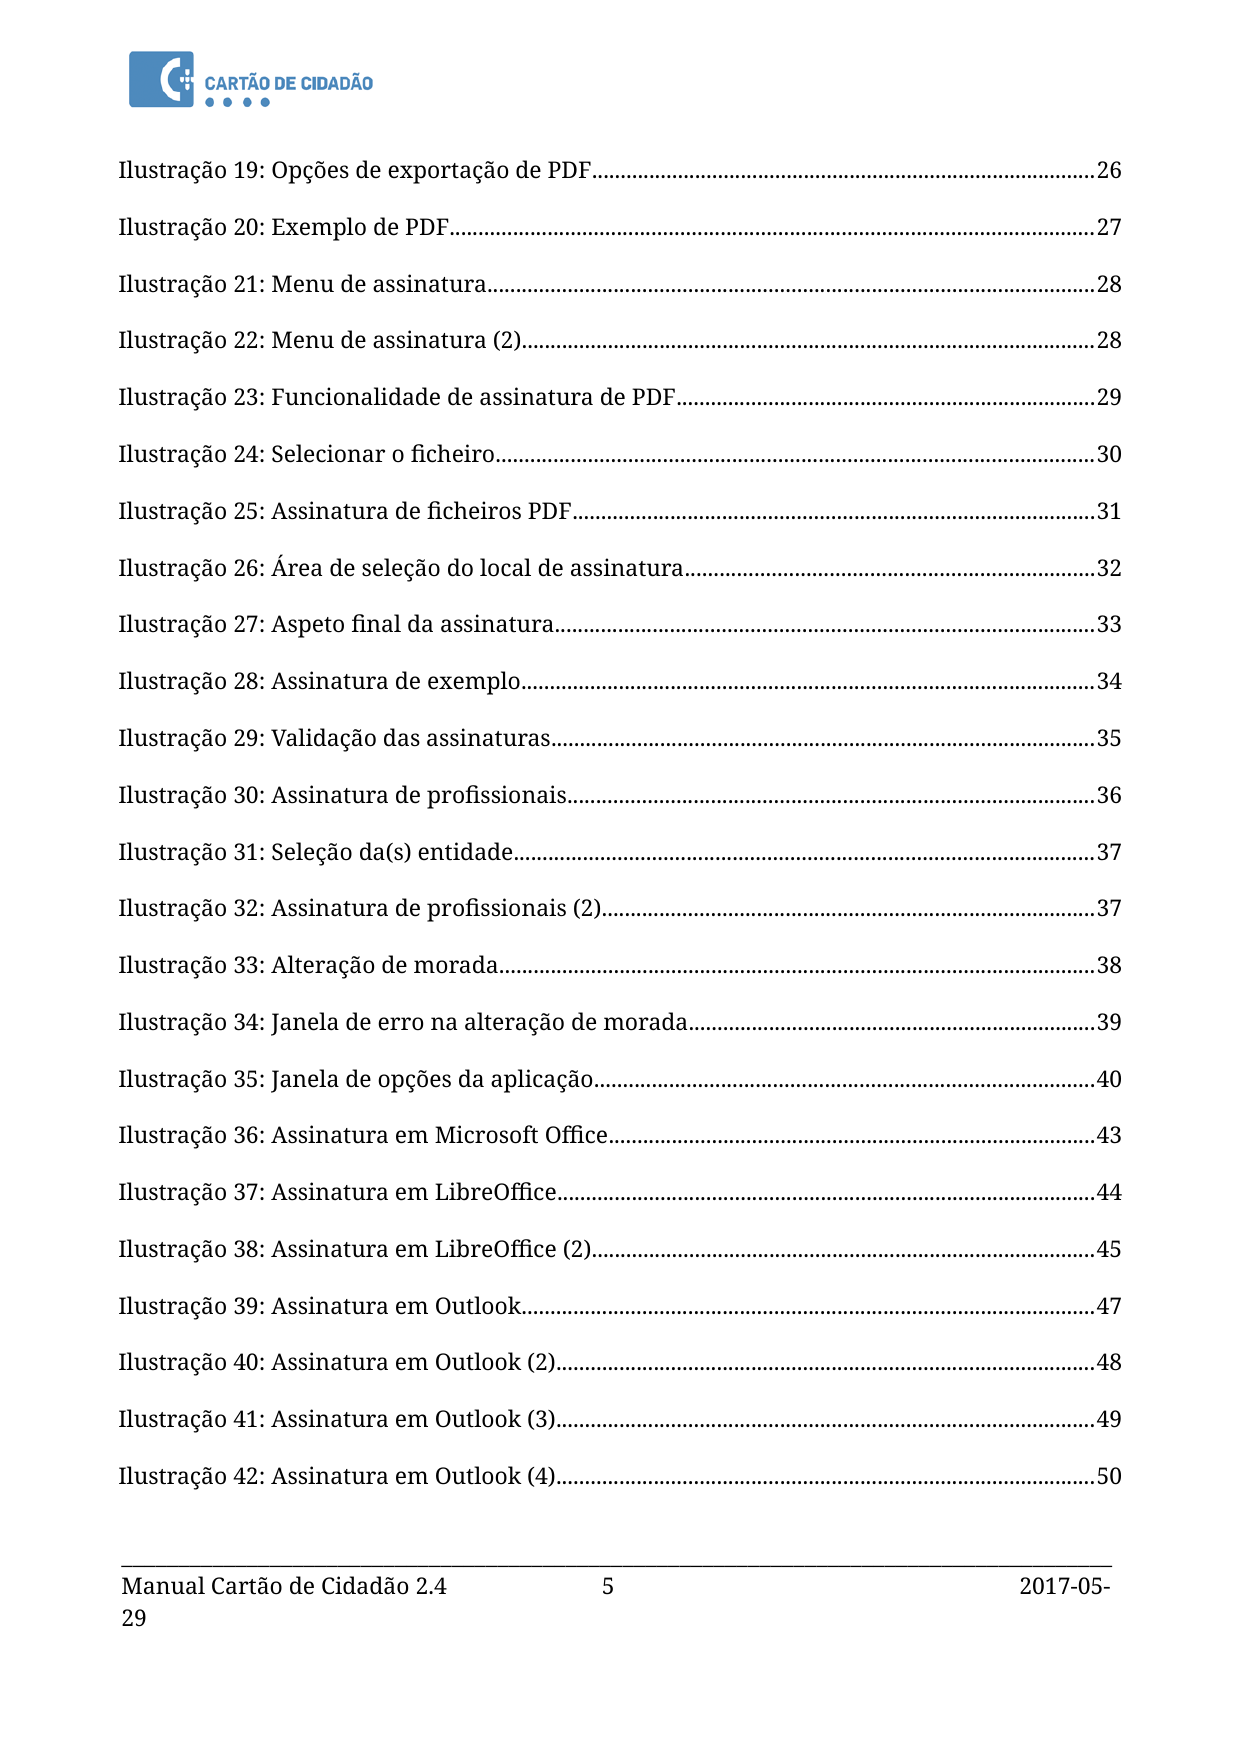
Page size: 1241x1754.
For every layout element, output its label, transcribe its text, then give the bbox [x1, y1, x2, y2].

text Ilustração 26: Área de seleção do local de assinatura 32 [118, 552, 1122, 583]
text Ilustração 41: Assinatura em Outlook (3) 49 [118, 1403, 1122, 1434]
text Ilustração 29: Validação das assinaturas 35 [118, 722, 1122, 753]
text Ilustração 34: Janela de erro na alteração de morada 39 [118, 1006, 1122, 1037]
text Ilustração 38: Assinatura em LibreOffice (2) 45 [118, 1233, 1122, 1264]
text Ilustração 22: Menu de assinatura (2) 28 [118, 324, 1122, 356]
text Ilustração 25: Assinatura de ficheiros PDF 31 [118, 495, 1122, 526]
text Ilustração 30: Assinatura de profissionais 36 [118, 779, 1122, 810]
text Ilustração 23: Funcionalidade de assinatura de PDF 29 [118, 381, 1122, 412]
picture [127, 45, 420, 115]
text Ilustração 36: Assinatura em Microsoft Office 43 [118, 1119, 1122, 1151]
text Ilustração 21: Menu de assinatura 28 [118, 268, 1122, 299]
text Ilustração 24: Selecionar o ficheiro 30 [118, 438, 1122, 469]
text Ilustração 32: Assinatura de profissionais (2) 37 [118, 892, 1122, 923]
text Ilustração 27: Aspeto final da assinatura 33 [118, 608, 1122, 639]
text Ilustração 37: Assinatura em LibreOffice 44 [118, 1176, 1122, 1207]
text Ilustração 31: Seleção da(s) entidade 37 [118, 835, 1122, 867]
text Ilustração 35: Janela de opções da aplicação 40 [118, 1062, 1122, 1094]
text Ilustração 40: Assinatura em Outlook (2) 48 [118, 1346, 1122, 1378]
text Ilustração 20: Exemplo de PDF 27 [118, 211, 1122, 242]
text Ilustração 42: Assinatura em Outlook (4) 50 [118, 1460, 1122, 1491]
text Ilustração 39: Assinatura em Outlook 47 [118, 1289, 1122, 1321]
text Ilustração 28: Assinatura de exemplo 34 [118, 665, 1122, 696]
text Ilustração 33: Alteração de morada 38 [118, 949, 1122, 980]
text Ilustração 19: Opções de exportação de PDF 26 [118, 154, 1122, 185]
